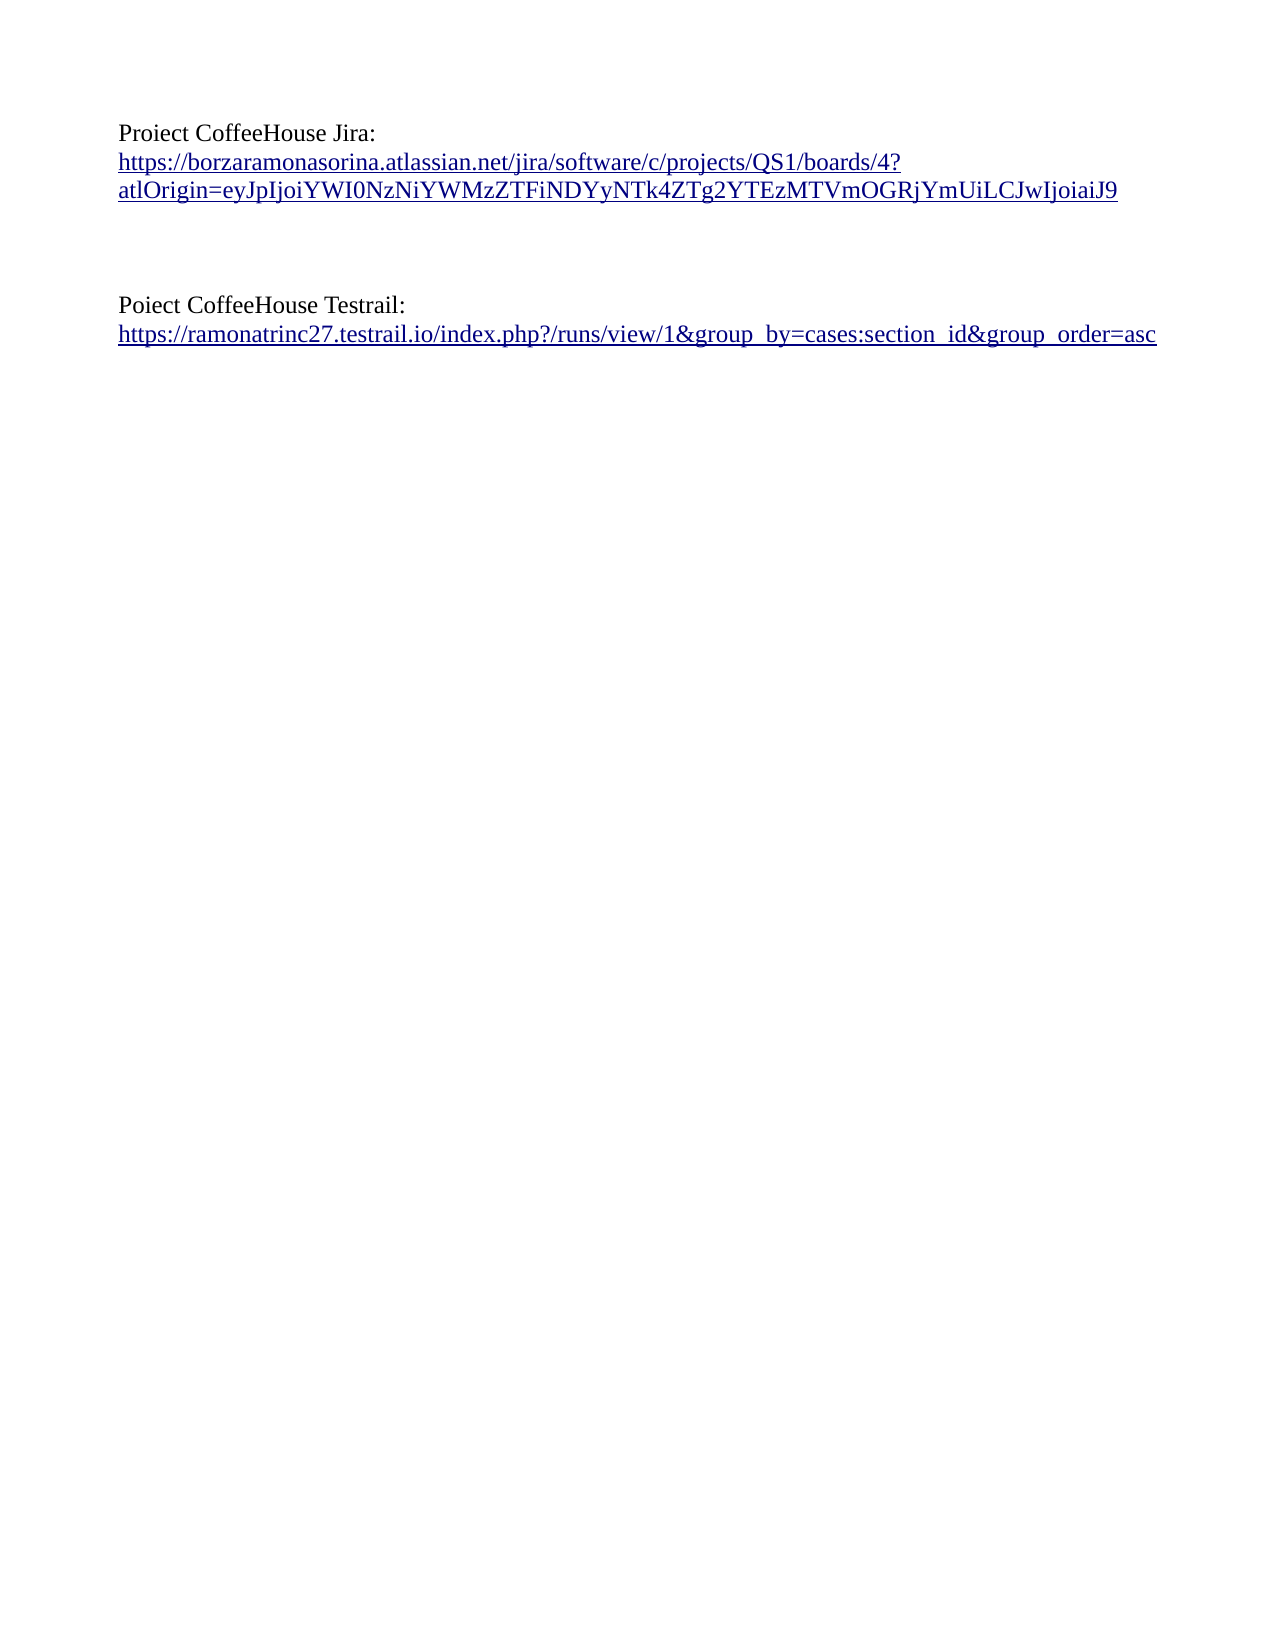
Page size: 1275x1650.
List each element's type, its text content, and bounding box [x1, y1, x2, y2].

text Poiect CoffeeHouse Testrail: [118, 291, 1157, 319]
text https://borzaramonasorina.atlassian.net/jira/software/c/projects/QS1/boards/4?atlOrigin=eyJpIjoiYWI0NzNiYWMzZTFiNDYyNTk4ZTg2YTEzMTVmOGRjYmUiLCJwIjoiaiJ9 [118, 147, 1157, 204]
text https://ramonatrinc27.testrail.io/index.php?/runs/view/1&group_by=cases:section_id&group_order=asc [118, 319, 1157, 344]
text Proiect CoffeeHouse Jira: [118, 118, 1157, 147]
